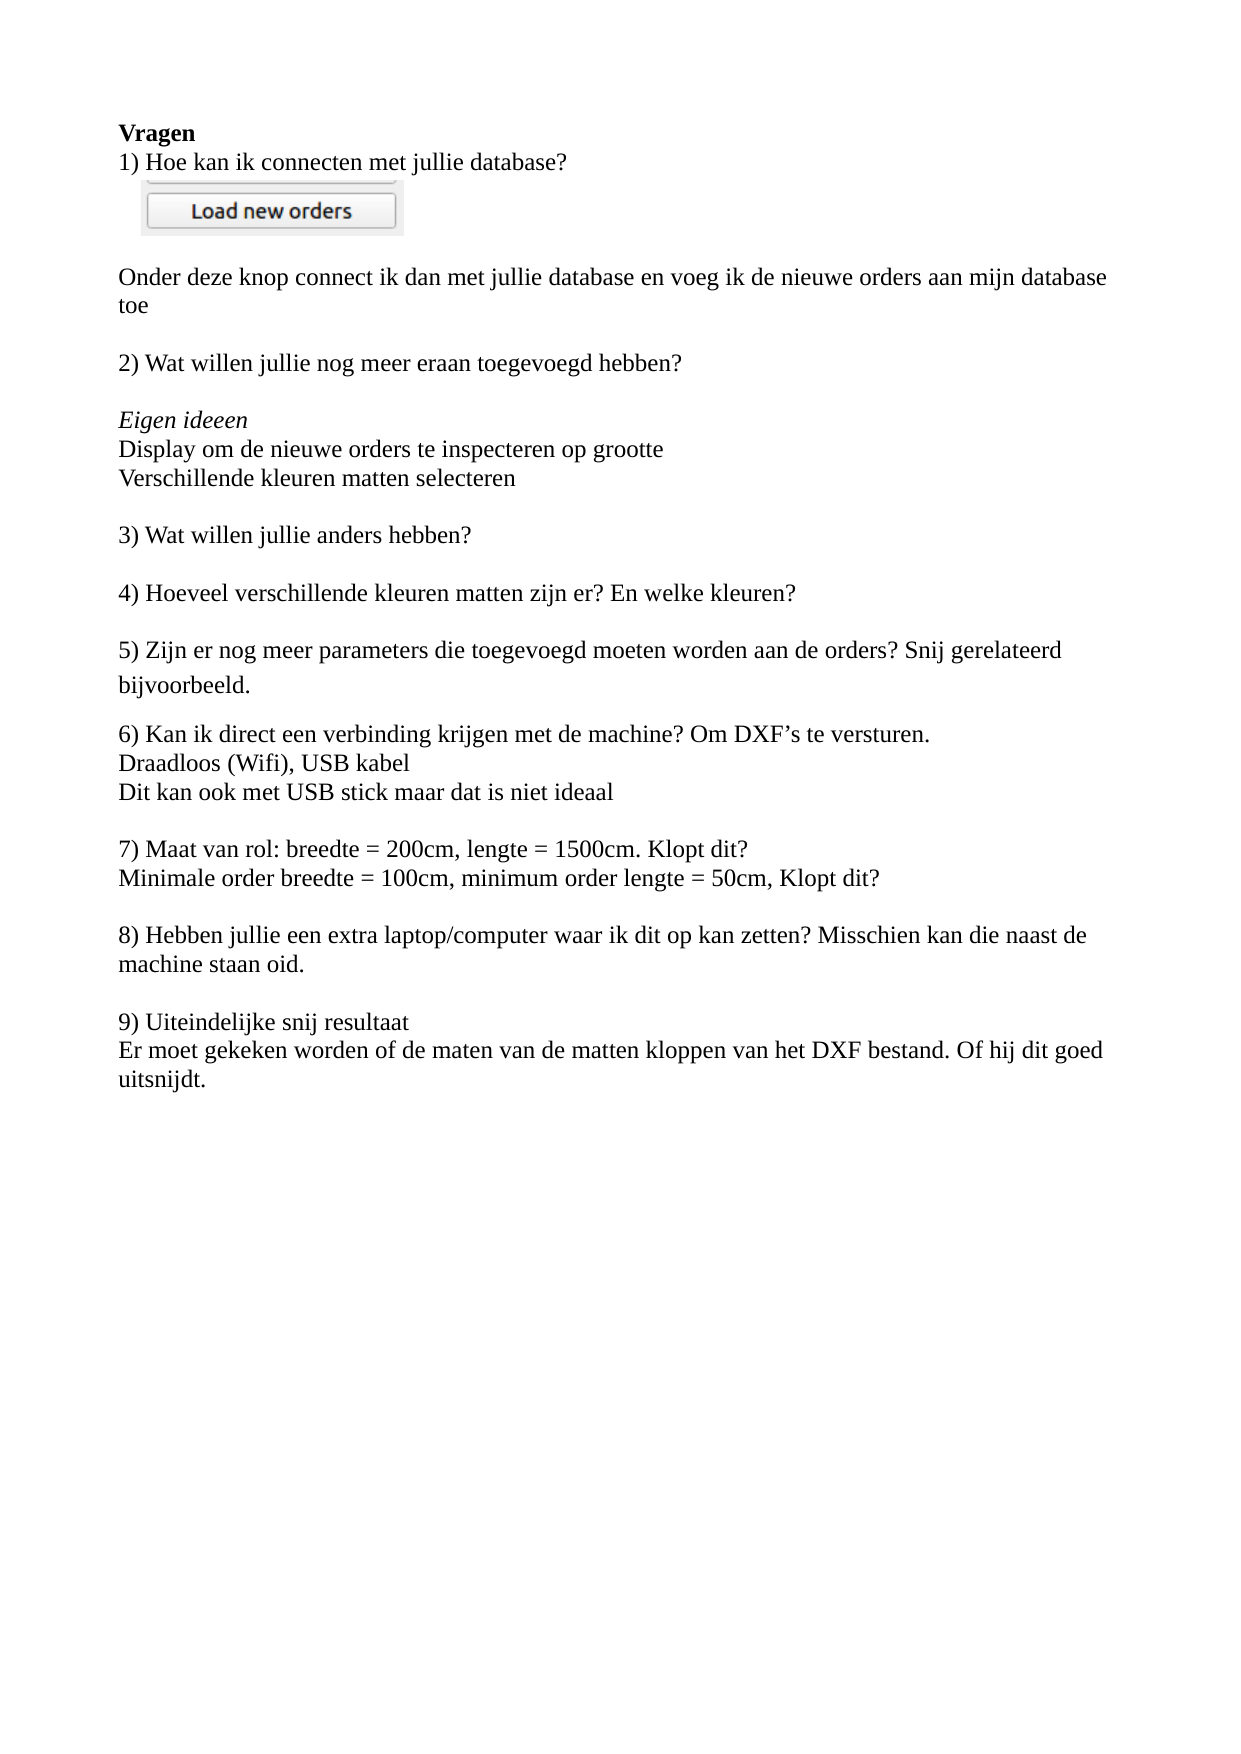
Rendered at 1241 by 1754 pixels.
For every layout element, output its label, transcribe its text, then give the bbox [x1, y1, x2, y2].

text Dit kan ook met USB stick maar dat is niet ideaal [118, 777, 1122, 805]
text Eigen ideeen [118, 406, 1122, 434]
text 3) Wat willen jullie anders hebben? [118, 521, 1122, 549]
text 5) Zijn er nog meer parameters die toegevoegd moeten worden aan de orders? Snij gerelateerd bijvoorbeeld. [118, 636, 1122, 699]
text Draadloos (Wifi), USB kabel [118, 748, 1122, 777]
text 9) Uiteindelijke snij resultaat [118, 1007, 1122, 1035]
text 2) Wat willen jullie nog meer eraan toegevoegd hebben? [118, 348, 1122, 377]
text Display om de nieuwe orders te inspecteren op grootte [118, 434, 1122, 463]
text Onder deze knop connect ik dan met jullie database en voeg ik de nieuwe orders aan mijn database toe [118, 262, 1122, 319]
text 6) Kan ik direct een verbinding krijgen met de machine? Om DXF’s te versturen. [118, 719, 1122, 748]
text Verschillende kleuren matten selecteren [118, 463, 1122, 492]
text Minimale order breedte = 100cm, minimum order lengte = 50cm, Klopt dit? [118, 863, 1122, 892]
text 4) Hoeveel verschillende kleuren matten zijn er? En welke kleuren? [118, 578, 1122, 607]
text Vragen [118, 118, 1122, 147]
text Er moet gekeken worden of de maten van de matten kloppen van het DXF bestand. Of hij dit goed uitsnijdt. [118, 1035, 1122, 1093]
picture [140, 180, 404, 236]
text 8) Hebben jullie een extra laptop/computer waar ik dit op kan zetten? Misschien kan die naast de machine staan oid. [118, 920, 1122, 978]
text 7) Maat van rol: breedte = 200cm, lengte = 1500cm. Klopt dit? [118, 834, 1122, 863]
text 1) Hoe kan ik connecten met jullie database? [118, 147, 1122, 176]
